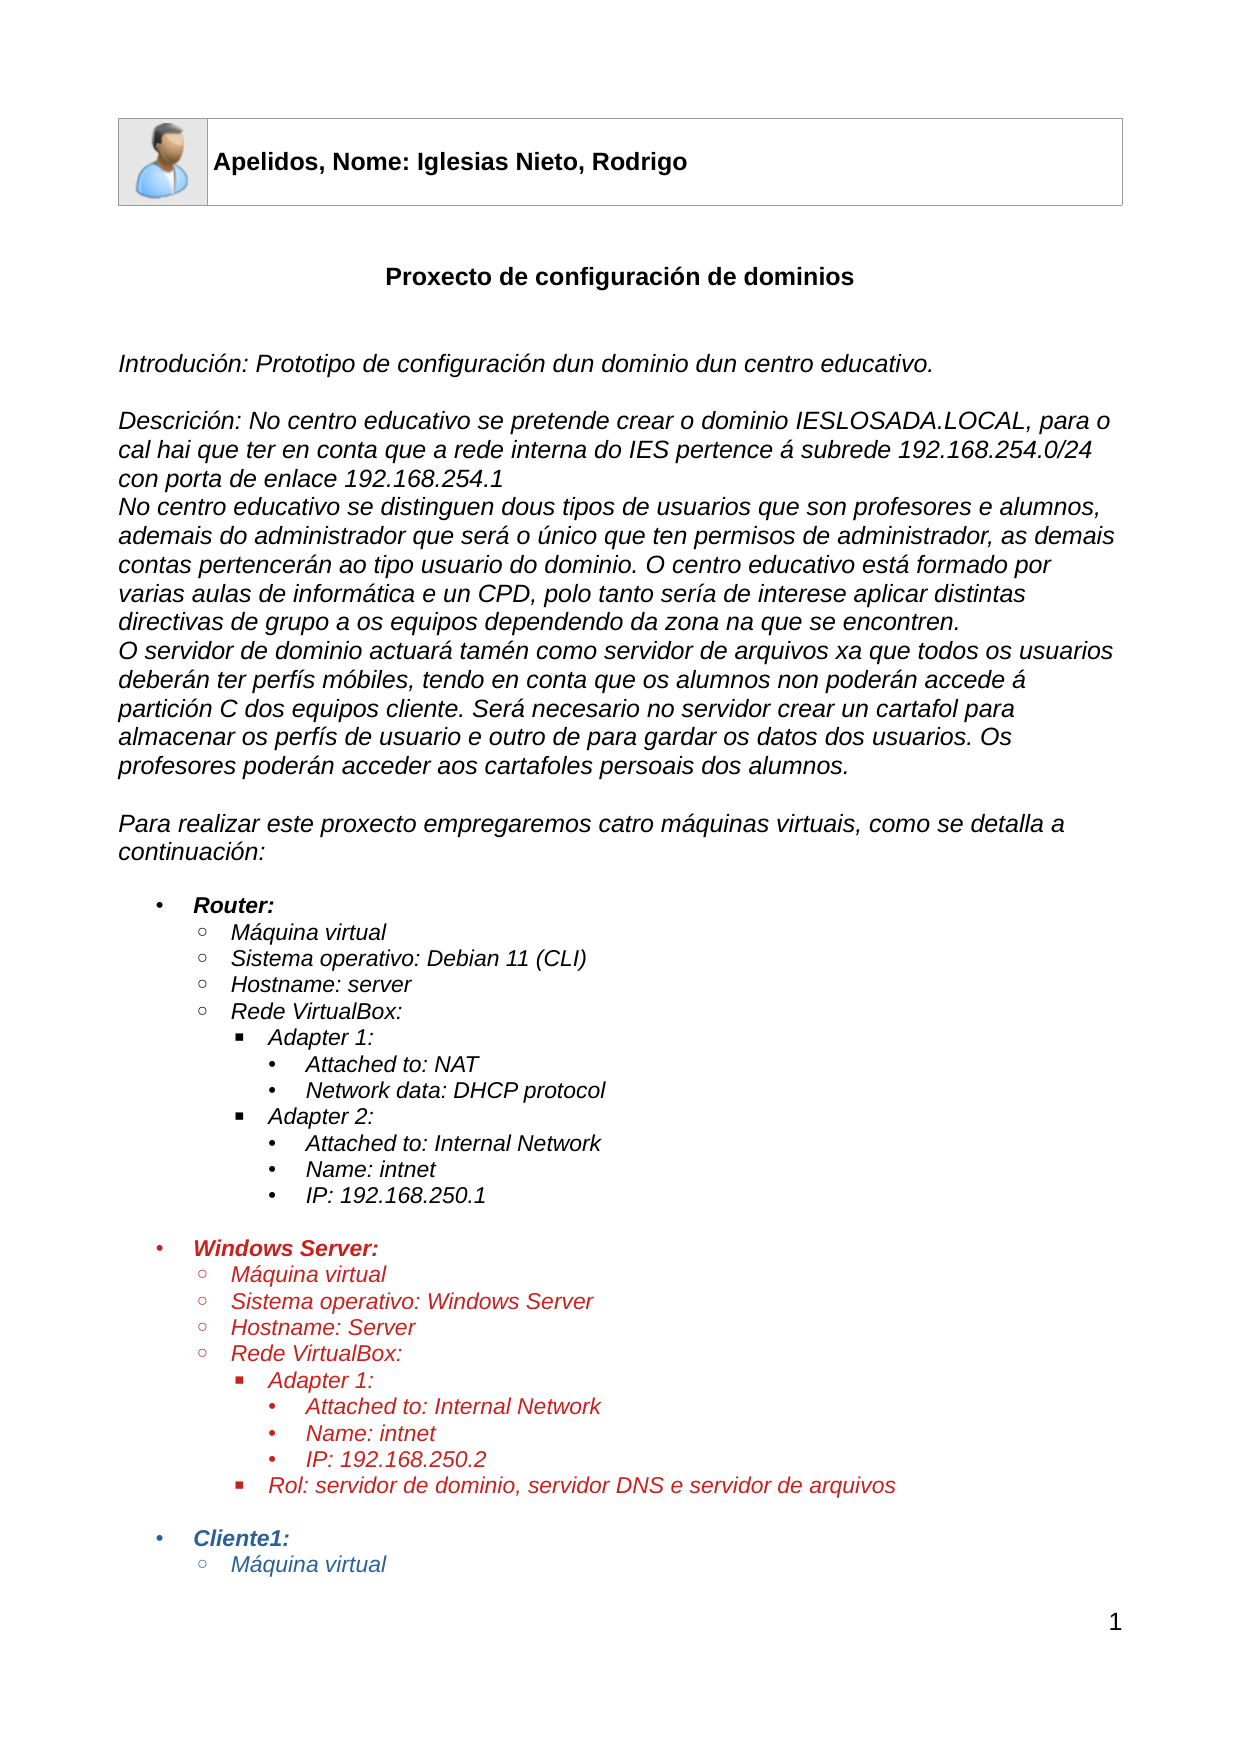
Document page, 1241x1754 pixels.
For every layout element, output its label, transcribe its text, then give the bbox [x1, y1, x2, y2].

list Rede VirtualBox: [193, 1340, 1122, 1367]
text Descrición: No centro educativo se pretende crear o dominio IESLOSADA.LOCAL, para o cal hai que ter en conta que a rede interna do IES pertence á subrede 192.168.254.0/24 con porta de enlace 192.168.254.1 [118, 406, 1122, 492]
list Adapter 2: [231, 1103, 1122, 1129]
list Router: [156, 892, 1122, 919]
text O servidor de dominio actuará tamén como servidor de arquivos xa que todos os usuarios deberán ter perfís móbiles, tendo en conta que os alumnos non poderán accede á partición C dos equipos cliente. Será necesario no servidor crear un cartafol para almacenar os perfís de usuario e outro de para gardar os datos dos usuarios. Os profesores poderán acceder aos cartafoles persoais dos alumnos. [118, 636, 1122, 780]
list Windows Server: [156, 1235, 1122, 1261]
list Cliente1: [156, 1525, 1122, 1551]
list Rede VirtualBox: [193, 998, 1122, 1024]
table_header [119, 119, 207, 205]
list Rol: servidor de dominio, servidor DNS e servidor de arquivos [231, 1472, 1122, 1498]
list Network data: DHCP protocol [268, 1077, 1122, 1103]
text No centro educativo se distinguen dous tipos de usuarios que son profesores e alumnos, ademais do administrador que será o único que ten permisos de administrador, as demais contas pertencerán ao tipo usuario do dominio. O centro educativo está formado por varias aulas de informática e un CPD, polo tanto sería de interese aplicar distintas directivas de grupo a os equipos dependendo da zona na que se encontren. [118, 492, 1122, 636]
list Sistema operativo: Windows Server [193, 1288, 1122, 1314]
text Para realizar este proxecto empregaremos catro máquinas virtuais, como se detalla a continuación: [118, 808, 1122, 866]
list Hostname: Server [193, 1314, 1122, 1340]
list Máquina virtual [193, 1261, 1122, 1288]
list Sistema operativo: Debian 11 (CLI) [193, 945, 1122, 971]
list IP: 192.168.250.1 [268, 1182, 1122, 1209]
text Introdución: Prototipo de configuración dun dominio dun centro educativo. [118, 348, 1122, 377]
list Attached to: NAT [268, 1051, 1122, 1077]
list Máquina virtual [193, 1551, 1122, 1578]
list IP: 192.168.250.2 [268, 1446, 1122, 1472]
list Name: intnet [268, 1419, 1122, 1446]
text Proxecto de configuración de dominios [118, 262, 1122, 291]
list Adapter 1: [231, 1367, 1122, 1393]
list Name: intnet [268, 1156, 1122, 1182]
list Attached to: Internal Network [268, 1129, 1122, 1156]
list Attached to: Internal Network [268, 1393, 1122, 1419]
list Máquina virtual [193, 919, 1122, 945]
list Hostname: server [193, 971, 1122, 998]
list Adapter 1: [231, 1024, 1122, 1051]
table_header Apelidos, Nome: Iglesias Nieto, Rodrigo [208, 119, 1122, 205]
picture [125, 123, 201, 199]
